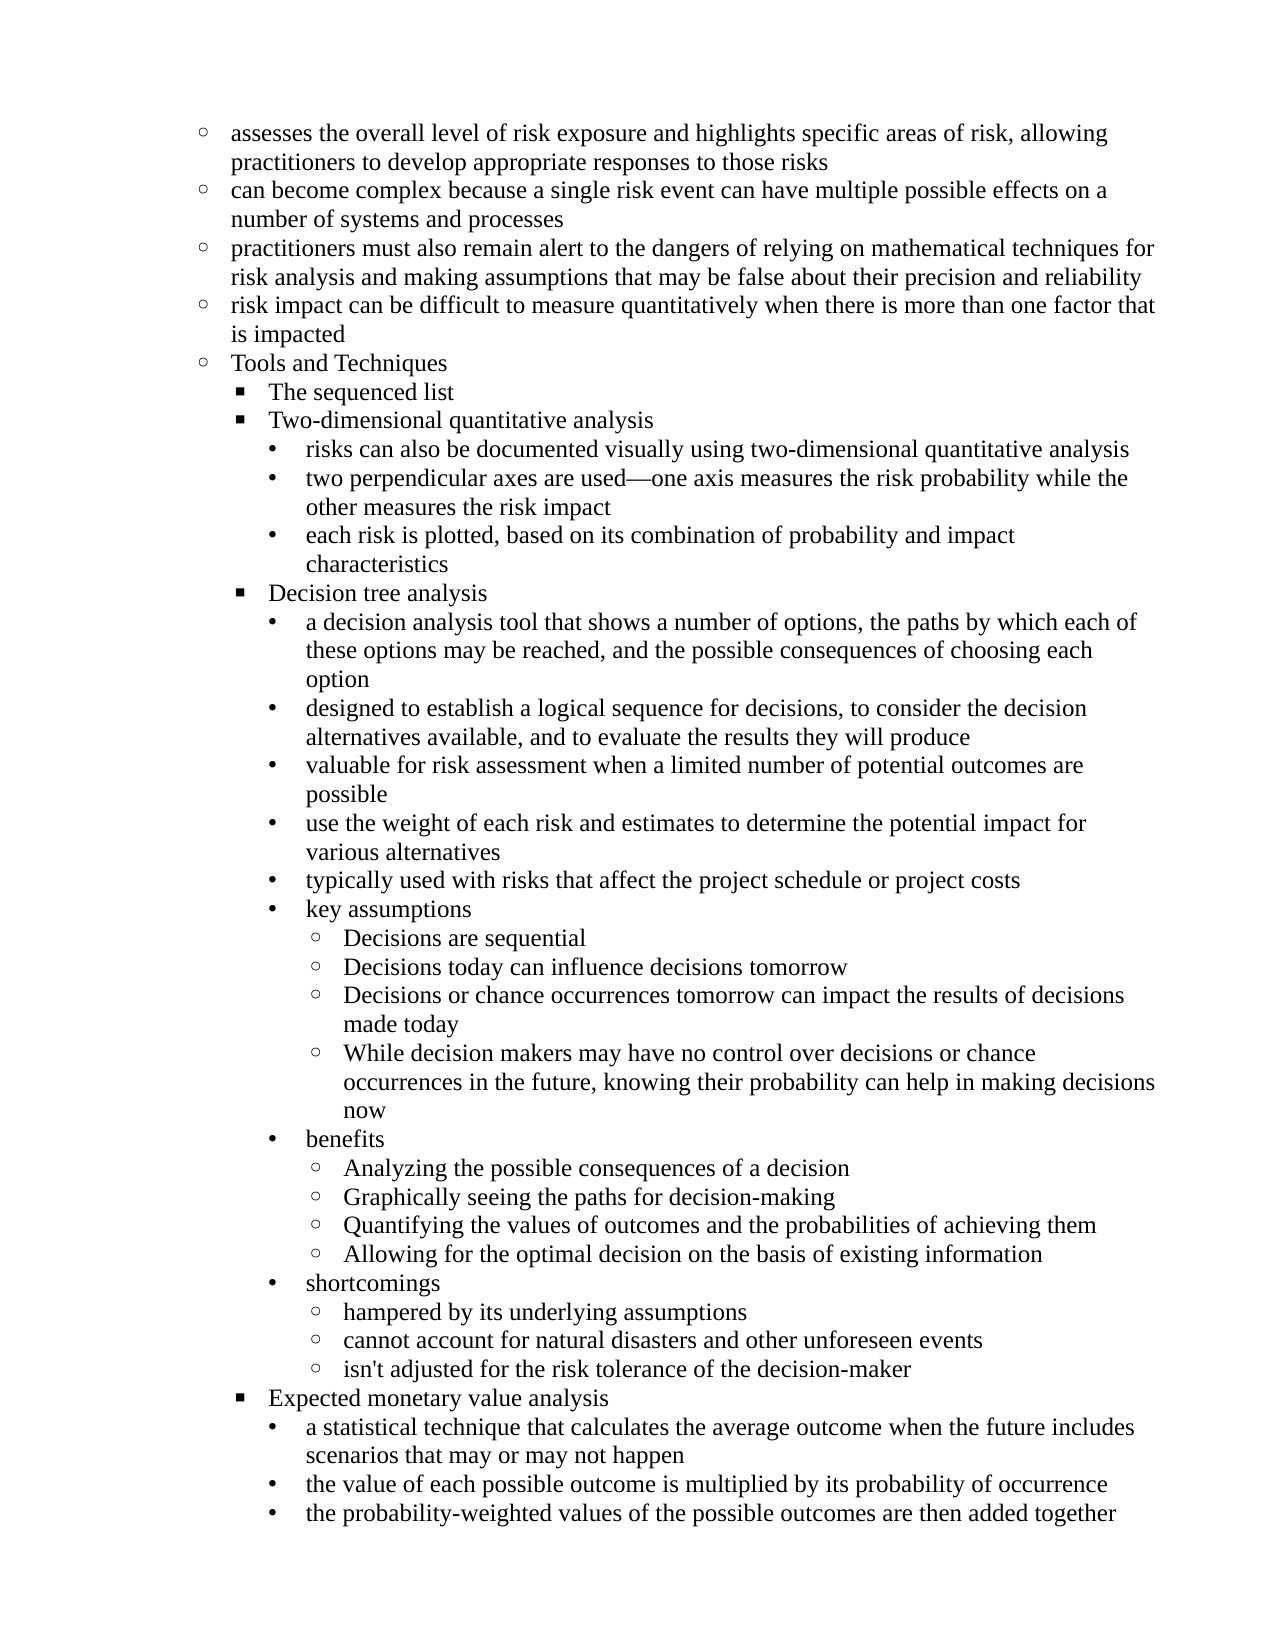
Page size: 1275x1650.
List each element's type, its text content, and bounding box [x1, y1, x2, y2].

list Graphically seeing the paths for decision-making [306, 1182, 1157, 1211]
list Decisions today can influence decisions tomorrow [306, 952, 1157, 981]
list While decision makers may have no control over decisions or chance occurrences in the future, knowing their probability can help in making decisions now [306, 1038, 1157, 1124]
list Expected monetary value analysis [231, 1383, 1157, 1412]
list can become complex because a single risk event can have multiple possible effects on a number of systems and processes [193, 176, 1157, 233]
list two perpendicular axes are used—one axis measures the risk probability while the other measures the risk impact [268, 463, 1157, 521]
list Decisions are sequential [306, 923, 1157, 952]
list hampered by its underlying assumptions [306, 1297, 1157, 1326]
list The sequenced list [231, 377, 1157, 406]
list each risk is plotted, based on its combination of probability and impact characteristics [268, 521, 1157, 578]
list practitioners must also remain alert to the dangers of relying on mathematical techniques for risk analysis and making assumptions that may be false about their precision and reliability [193, 233, 1157, 291]
list risk impact can be difficult to measure quantitatively when there is more than one factor that is impacted [193, 291, 1157, 348]
list the probability-weighted values of the possible outcomes are then added together [268, 1498, 1157, 1527]
list cannot account for natural disasters and other unforeseen events [306, 1326, 1157, 1354]
list key assumptions [268, 894, 1157, 923]
list benefits [268, 1124, 1157, 1153]
list Allowing for the optimal decision on the basis of existing information [306, 1239, 1157, 1268]
list risks can also be documented visually using two-dimensional quantitative analysis [268, 434, 1157, 463]
list valuable for risk assessment when a limited number of potential outcomes are possible [268, 751, 1157, 808]
list isn't adjusted for the risk tolerance of the decision-maker [306, 1354, 1157, 1383]
list Decision tree analysis [231, 578, 1157, 607]
list typically used with risks that affect the project schedule or project costs [268, 866, 1157, 894]
list use the weight of each risk and estimates to determine the potential impact for various alternatives [268, 808, 1157, 866]
list shortcomings [268, 1268, 1157, 1297]
list Two-dimensional quantitative analysis [231, 406, 1157, 434]
list assesses the overall level of risk exposure and highlights specific areas of risk, allowing practitioners to develop appropriate responses to those risks [193, 118, 1157, 176]
list the value of each possible outcome is multiplied by its probability of occurrence [268, 1469, 1157, 1498]
list designed to establish a logical sequence for decisions, to consider the decision alternatives available, and to evaluate the results they will produce [268, 693, 1157, 751]
list Tools and Techniques [193, 348, 1157, 377]
list a decision analysis tool that shows a number of options, the paths by which each of these options may be reached, and the possible consequences of choosing each option [268, 607, 1157, 693]
list Decisions or chance occurrences tomorrow can impact the results of decisions made today [306, 981, 1157, 1038]
list Quantifying the values of outcomes and the probabilities of achieving them [306, 1211, 1157, 1239]
list a statistical technique that calculates the average outcome when the future includes scenarios that may or may not happen [268, 1412, 1157, 1469]
list Analyzing the possible consequences of a decision [306, 1153, 1157, 1182]
